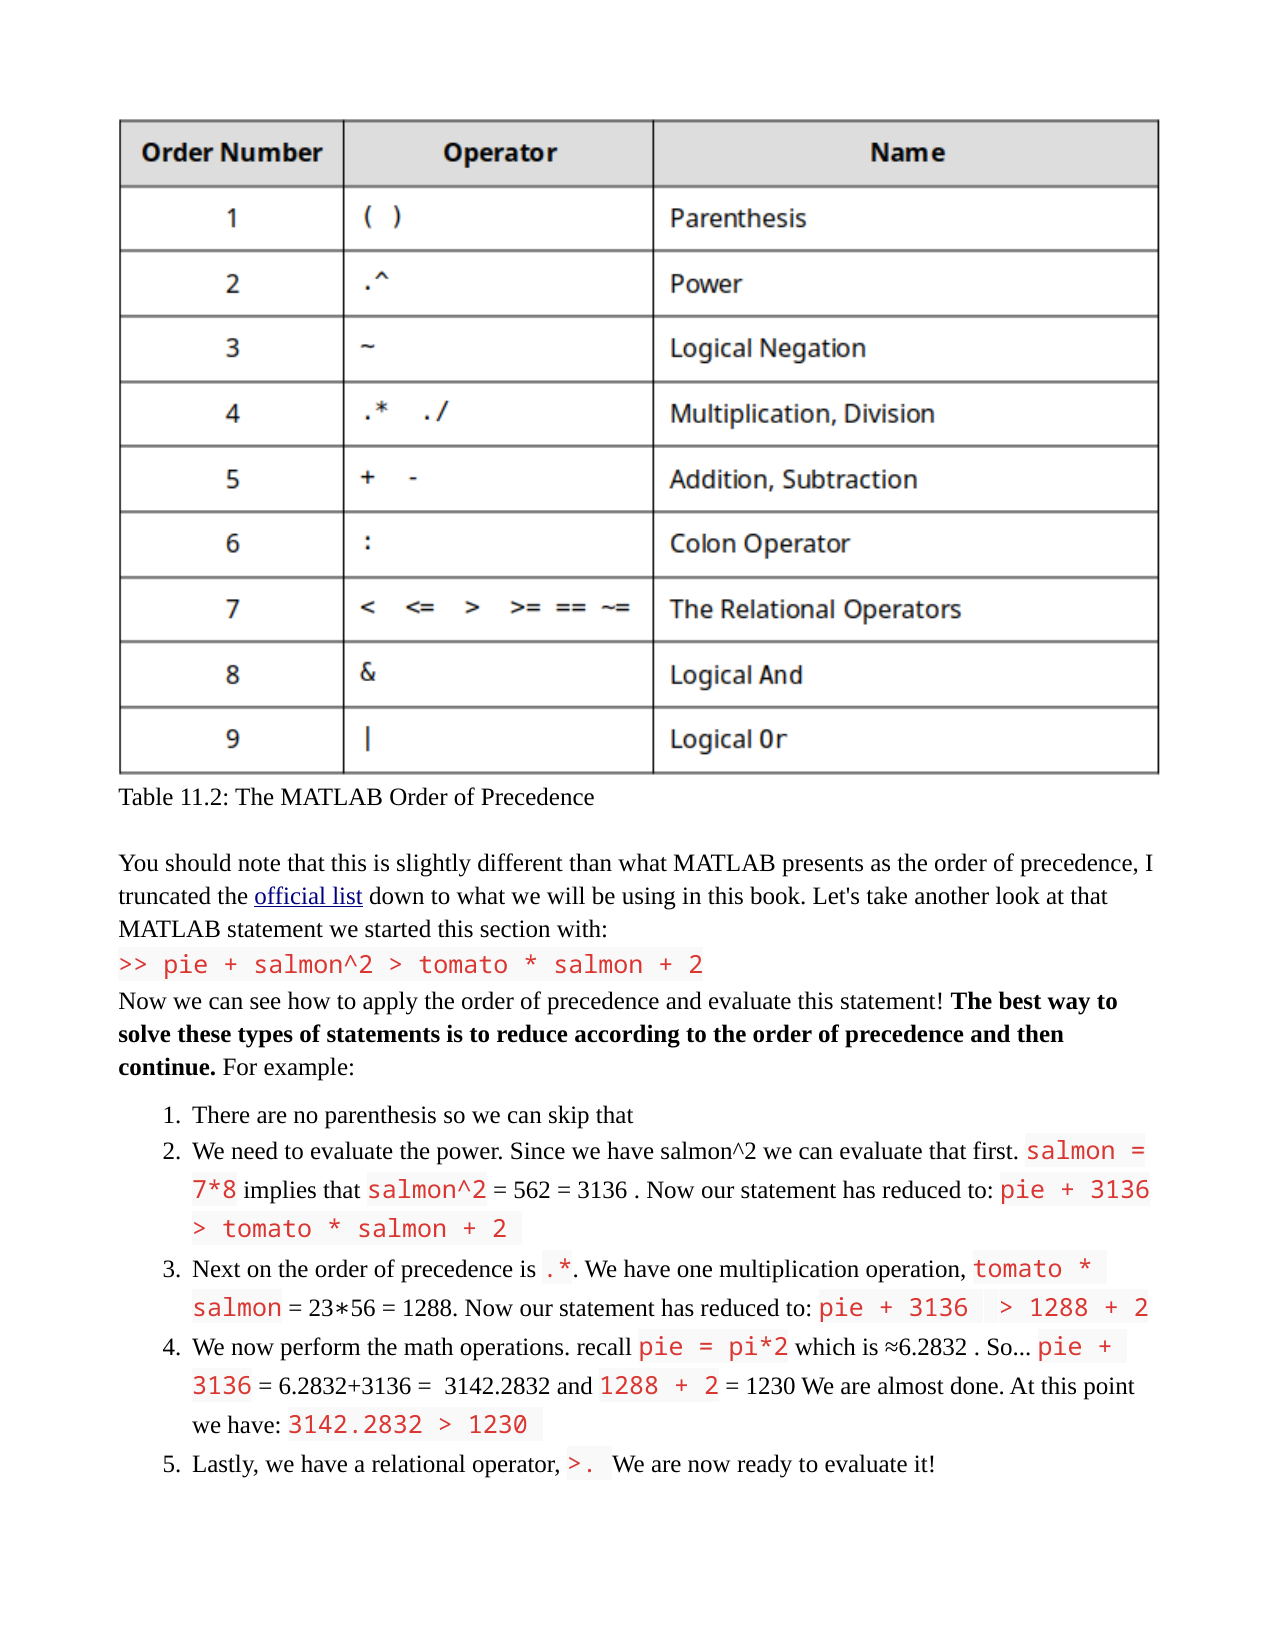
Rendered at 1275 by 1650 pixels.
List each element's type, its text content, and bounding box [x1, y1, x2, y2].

list We now perform the math operations. recall pie = pi*2 which is ≈6.2832 . So... pie + 3136 = 6.2832+3136 = 3142.2832 and 1288 + 2 = 1230 We are almost done. At this point we have: 3142.2832 > 1230 [162, 1328, 1157, 1441]
text Now we can see how to apply the order of precedence and evaluate this statement! The best way to solve these types of statements is to reduce according to the order of precedence and then continue. For example: [118, 986, 1157, 1081]
text >> pie + salmon^2 > tomato * salmon + 2 [118, 947, 1157, 981]
list Next on the order of precedence is .*. We have one multiplication operation, tomato * salmon = 23∗56 = 1288. Now our statement has reduced to: pie + 3136 > 1288 + 2 [162, 1250, 1157, 1323]
text You should note that this is slightly different than what MATLAB presents as the order of precedence, I truncated the official list down to what we will be using in this book. Let's take another look at that MATLAB statement we started this section with: [118, 848, 1157, 943]
picture [118, 118, 1161, 778]
list We need to evaluate the power. Since we have salmon^2 we can evaluate that first. salmon = 7*8 implies that salmon^2 = 562 = 3136 . Now our statement has reduced to: pie + 3136 > tomato * salmon + 2 [162, 1133, 1157, 1245]
text Table 11.2: The MATLAB Order of Precedence [118, 782, 1157, 811]
list Lastly, we have a relational operator, >. We are now ready to evaluate it! [162, 1446, 1157, 1480]
list There are no parenthesis so we can skip that [162, 1100, 1157, 1128]
